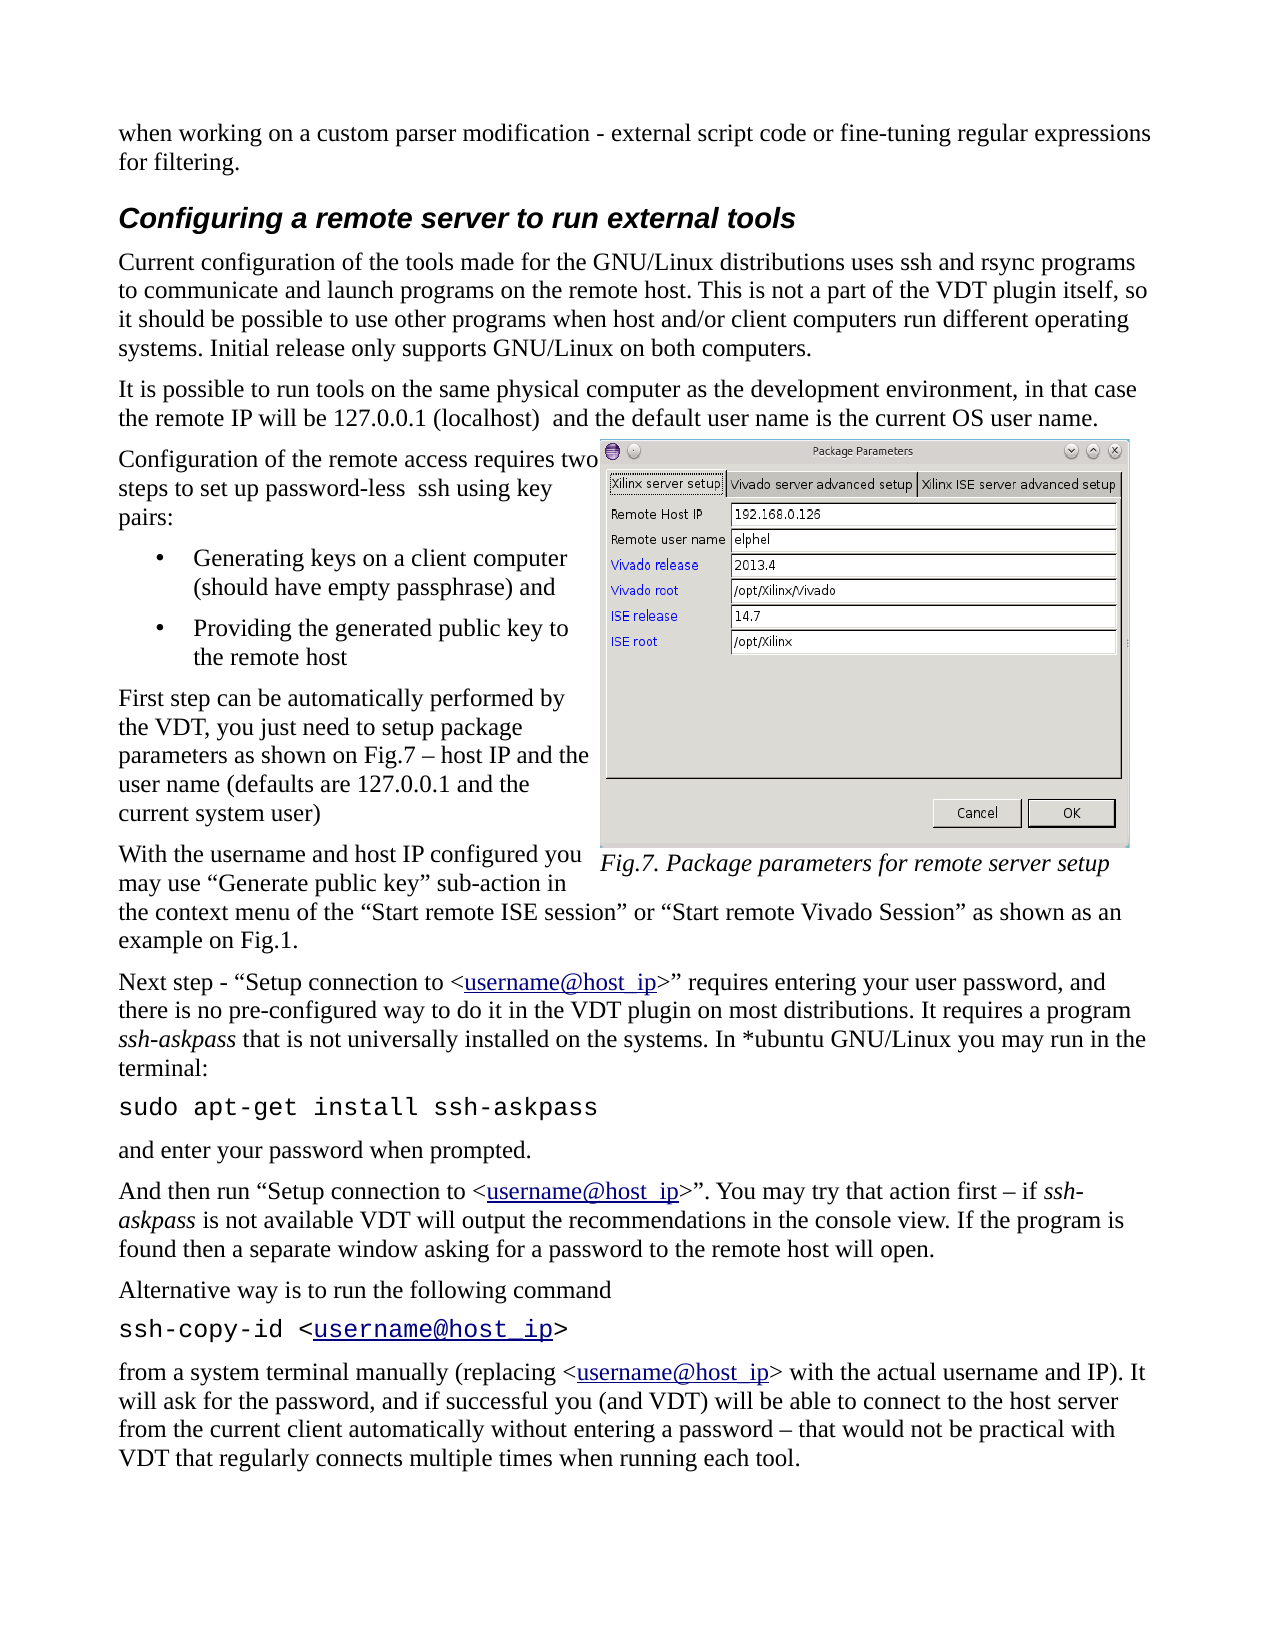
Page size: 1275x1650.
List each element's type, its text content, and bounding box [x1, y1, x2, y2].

list Providing the generated public key to the remote host [156, 613, 600, 670]
text when working on a custom parser modification - external script code or fine-tuning regular expressions for filtering. [118, 118, 1157, 176]
subtitle Configuring a remote server to run external tools [118, 201, 1157, 234]
text [1130, 683, 1157, 827]
list [1130, 543, 1157, 600]
text Configuration of the remote access requires two steps to set up password-less ssh using key pairs: [118, 444, 600, 530]
text and enter your password when prompted. [118, 1135, 1157, 1164]
text [600, 876, 1129, 886]
text sudo apt-get install ssh-askpass [118, 1094, 1157, 1122]
text Current configuration of the tools made for the GNU/Linux distributions uses ssh and rsync programs to communicate and launch programs on the remote host. This is not a part of the VDT plugin itself, so it should be possible to use other programs when host and/or client computers run different operating systems. Initial release only supports GNU/Linux on both computers. [118, 247, 1157, 362]
text Alternative way is to run the following command [118, 1275, 1157, 1304]
text [1130, 444, 1157, 530]
text And then run “Setup connection to <username@host_ip>”. You may try that action first – if ssh-askpass is not available VDT will output the recommendations in the console view. If the program is found then a separate window asking for a password to the remote host will open. [118, 1176, 1157, 1262]
text First step can be automatically performed by the VDT, you just need to setup package parameters as shown on Fig.7 – host IP and the user name (defaults are 127.0.0.1 and the current system user) [118, 683, 600, 827]
picture [600, 439, 1130, 848]
text Next step - “Setup connection to <username@host_ip>” requires entering your user password, and there is no pre-configured way to do it in the VDT plugin on most distributions. It requires a program ssh-askpass that is not universally installed on the systems. In *ubuntu GNU/Linux you may run in the terminal: [118, 967, 1157, 1082]
text With the username and host IP configured you may use “Generate public key” sub-action in the context menu of the “Start remote ISE session” or “Start remote Vivado Session” as shown as an example on Fig.1. [118, 839, 1157, 954]
text Fig.7. Package parameters for remote server setup [600, 848, 1129, 876]
text from a system terminal manually (replacing <username@host_ip> with the actual username and IP). It will ask for the password, and if successful you (and VDT) will be able to connect to the host server from the current client automatically without entering a password – that would not be practical with VDT that regularly connects multiple times when running each tool. [118, 1357, 1157, 1472]
list [1130, 613, 1157, 670]
text ssh-copy-id <username@host_ip> [118, 1316, 1157, 1344]
list Generating keys on a client computer (should have empty passphrase) and [156, 543, 600, 600]
text It is possible to run tools on the same physical computer as the development environment, in that case the remote IP will be 127.0.0.1 (localhost) and the default user name is the current OS user name. [118, 374, 1157, 432]
